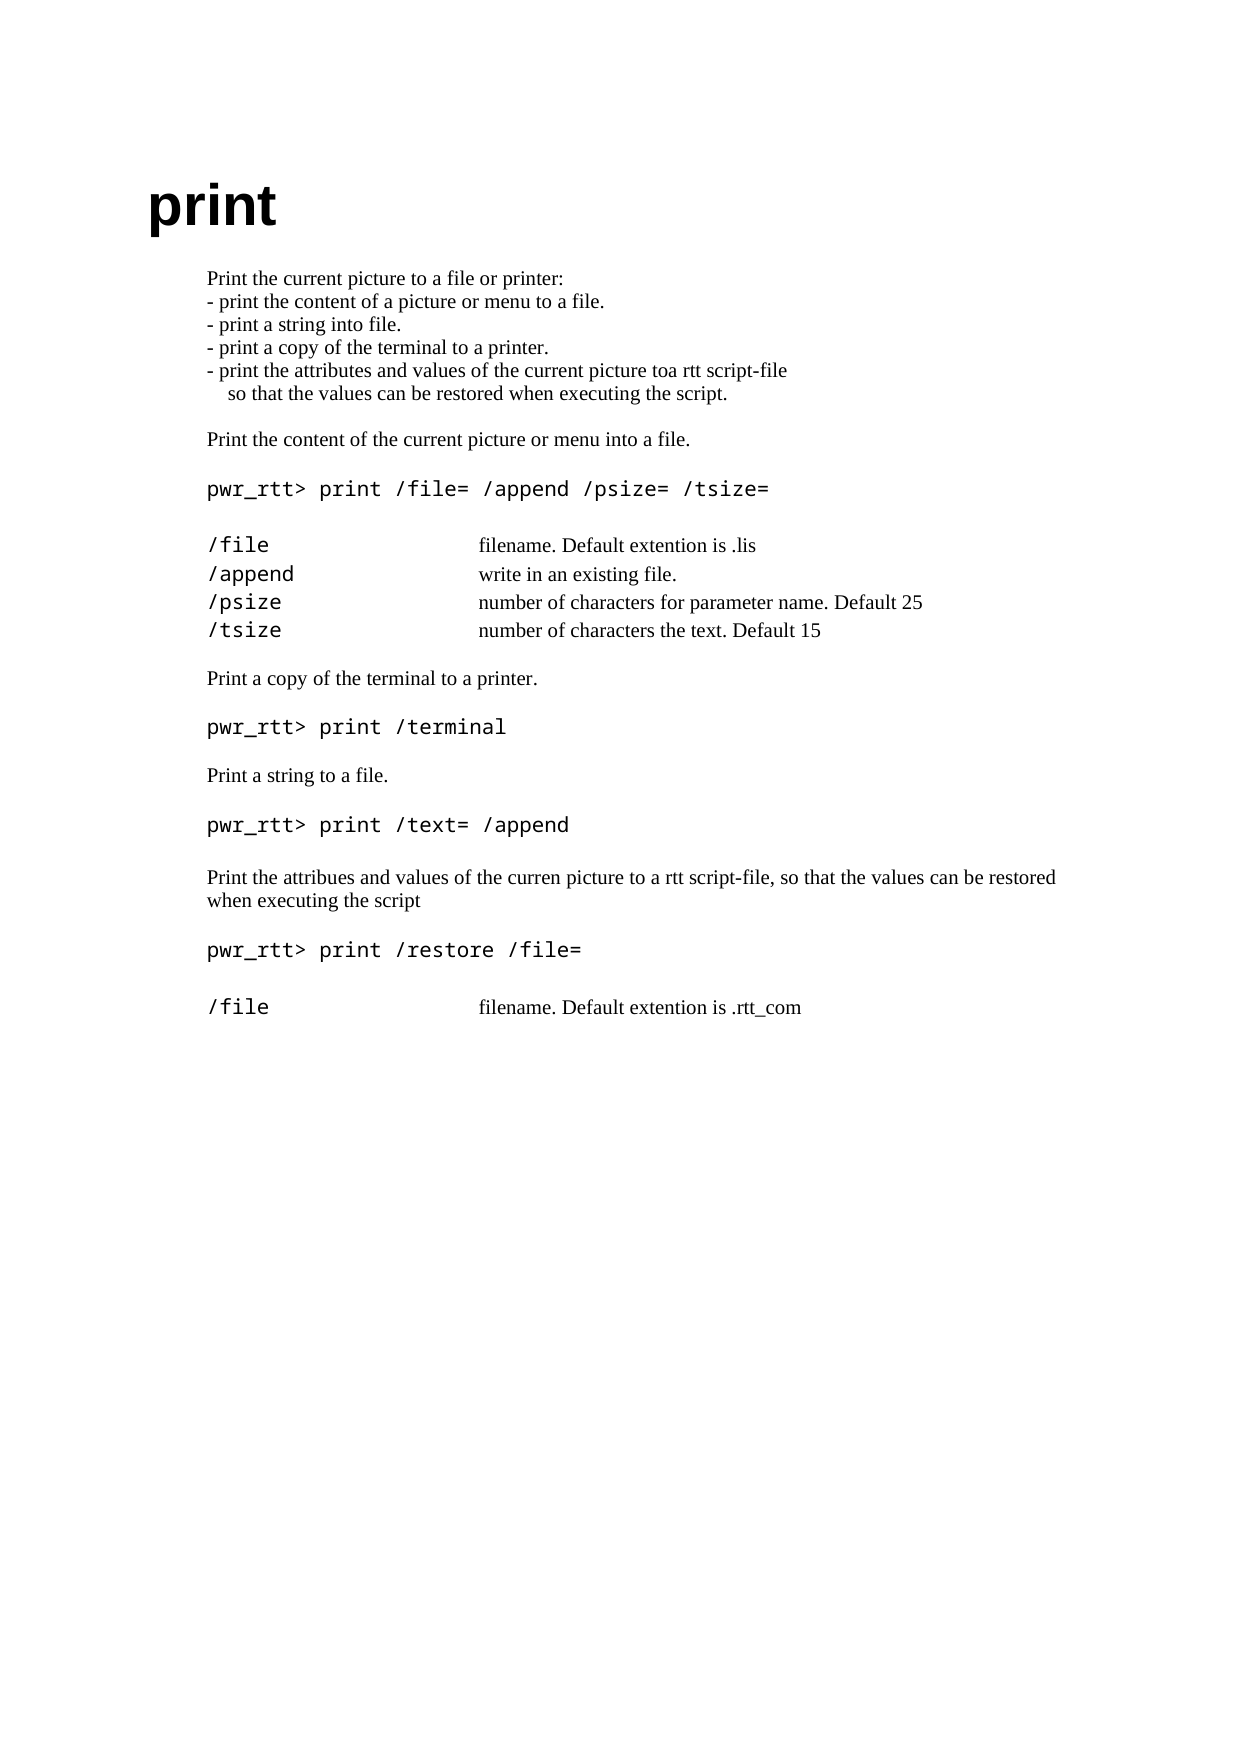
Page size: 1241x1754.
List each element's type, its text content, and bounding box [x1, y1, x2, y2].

text - print a string into file. [207, 313, 1092, 336]
text Print the current picture to a file or printer: [207, 267, 1092, 290]
text - print a copy of the terminal to a printer. [207, 336, 1092, 359]
text pwr_rtt> print /restore /file= [207, 935, 1092, 963]
text /file filename. Default extention is .rtt_com [207, 992, 1092, 1020]
text /tsize number of characters the text. Default 15 [207, 615, 1092, 643]
text pwr_rtt> print /file= /append /psize= /tsize= [207, 474, 1092, 502]
text Print a string to a file. [207, 764, 1092, 787]
subtitle print [148, 173, 1092, 238]
text - print the attributes and values of the current picture toa rtt script-file [207, 359, 1092, 382]
text Print the attribues and values of the curren picture to a rtt script-file, so that the values can be restored when executing the script [207, 866, 1092, 912]
text /append write in an existing file. [207, 559, 1092, 587]
text Print the content of the current picture or menu into a file. [207, 428, 1092, 451]
text pwr_rtt> print /text= /append [207, 810, 1092, 838]
text - print the content of a picture or menu to a file. [207, 290, 1092, 313]
text Print a copy of the terminal to a printer. [207, 666, 1092, 689]
text /file filename. Default extention is .lis [207, 531, 1092, 559]
text so that the values can be restored when executing the script. [207, 382, 1092, 405]
text pwr_rtt> print /terminal [207, 712, 1092, 741]
text /psize number of characters for parameter name. Default 25 [207, 587, 1092, 615]
